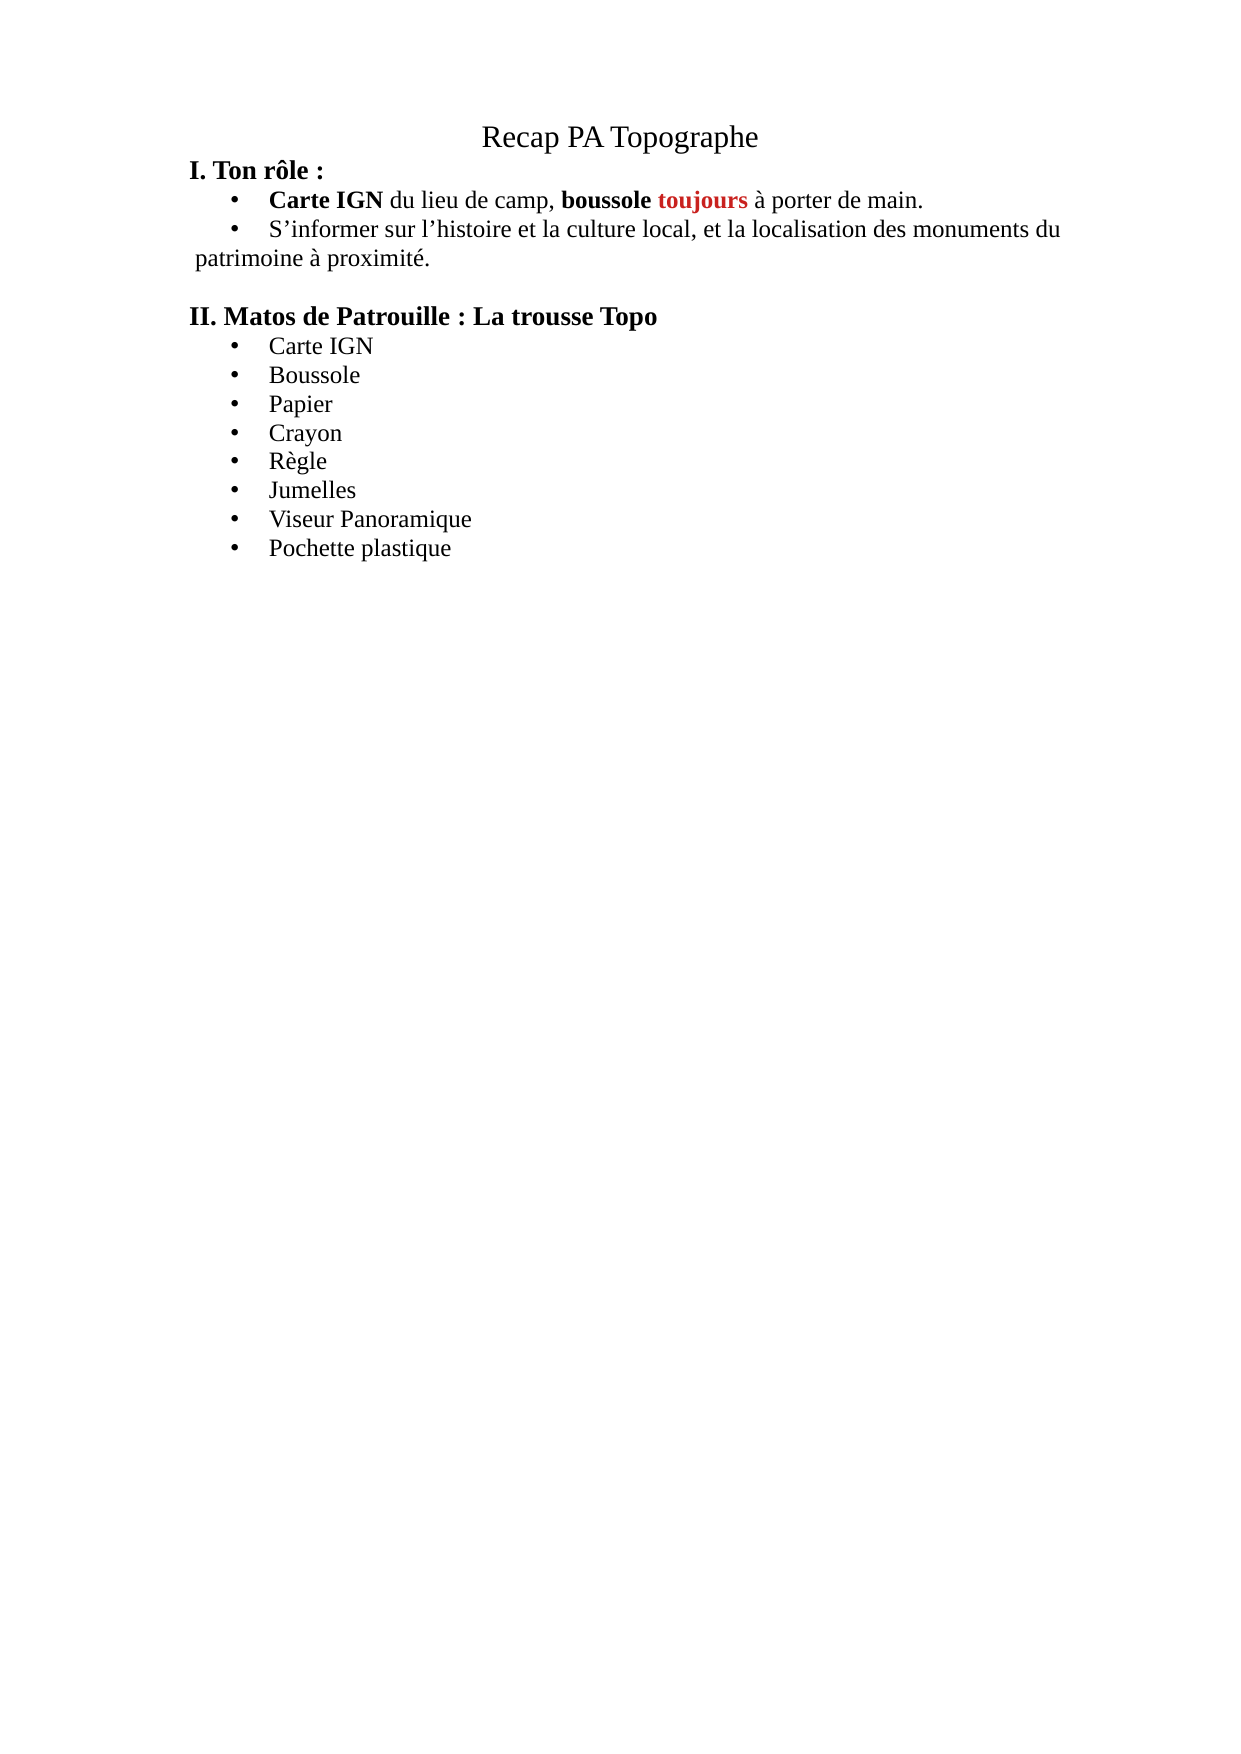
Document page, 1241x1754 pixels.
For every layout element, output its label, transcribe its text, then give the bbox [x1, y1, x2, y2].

list Règle [195, 446, 1122, 475]
list Crayon [195, 418, 1122, 446]
list Carte IGN du lieu de camp, boussole toujours à porter de main. [195, 185, 1122, 214]
text Recap PA Topographe [118, 118, 1122, 154]
list Papier [195, 389, 1122, 418]
list Jumelles [195, 475, 1122, 504]
text II. Matos de Patrouille : La trousse Topo [118, 300, 1122, 331]
list Boussole [195, 360, 1122, 389]
list Carte IGN [195, 331, 1122, 360]
list Viseur Panoramique [195, 504, 1122, 533]
list Pochette plastique [195, 533, 1122, 561]
text I. Ton rôle : [118, 154, 1122, 185]
list S’informer sur l’histoire et la culture local, et la localisation des monuments du patrimoine à proximité. [195, 214, 1122, 271]
